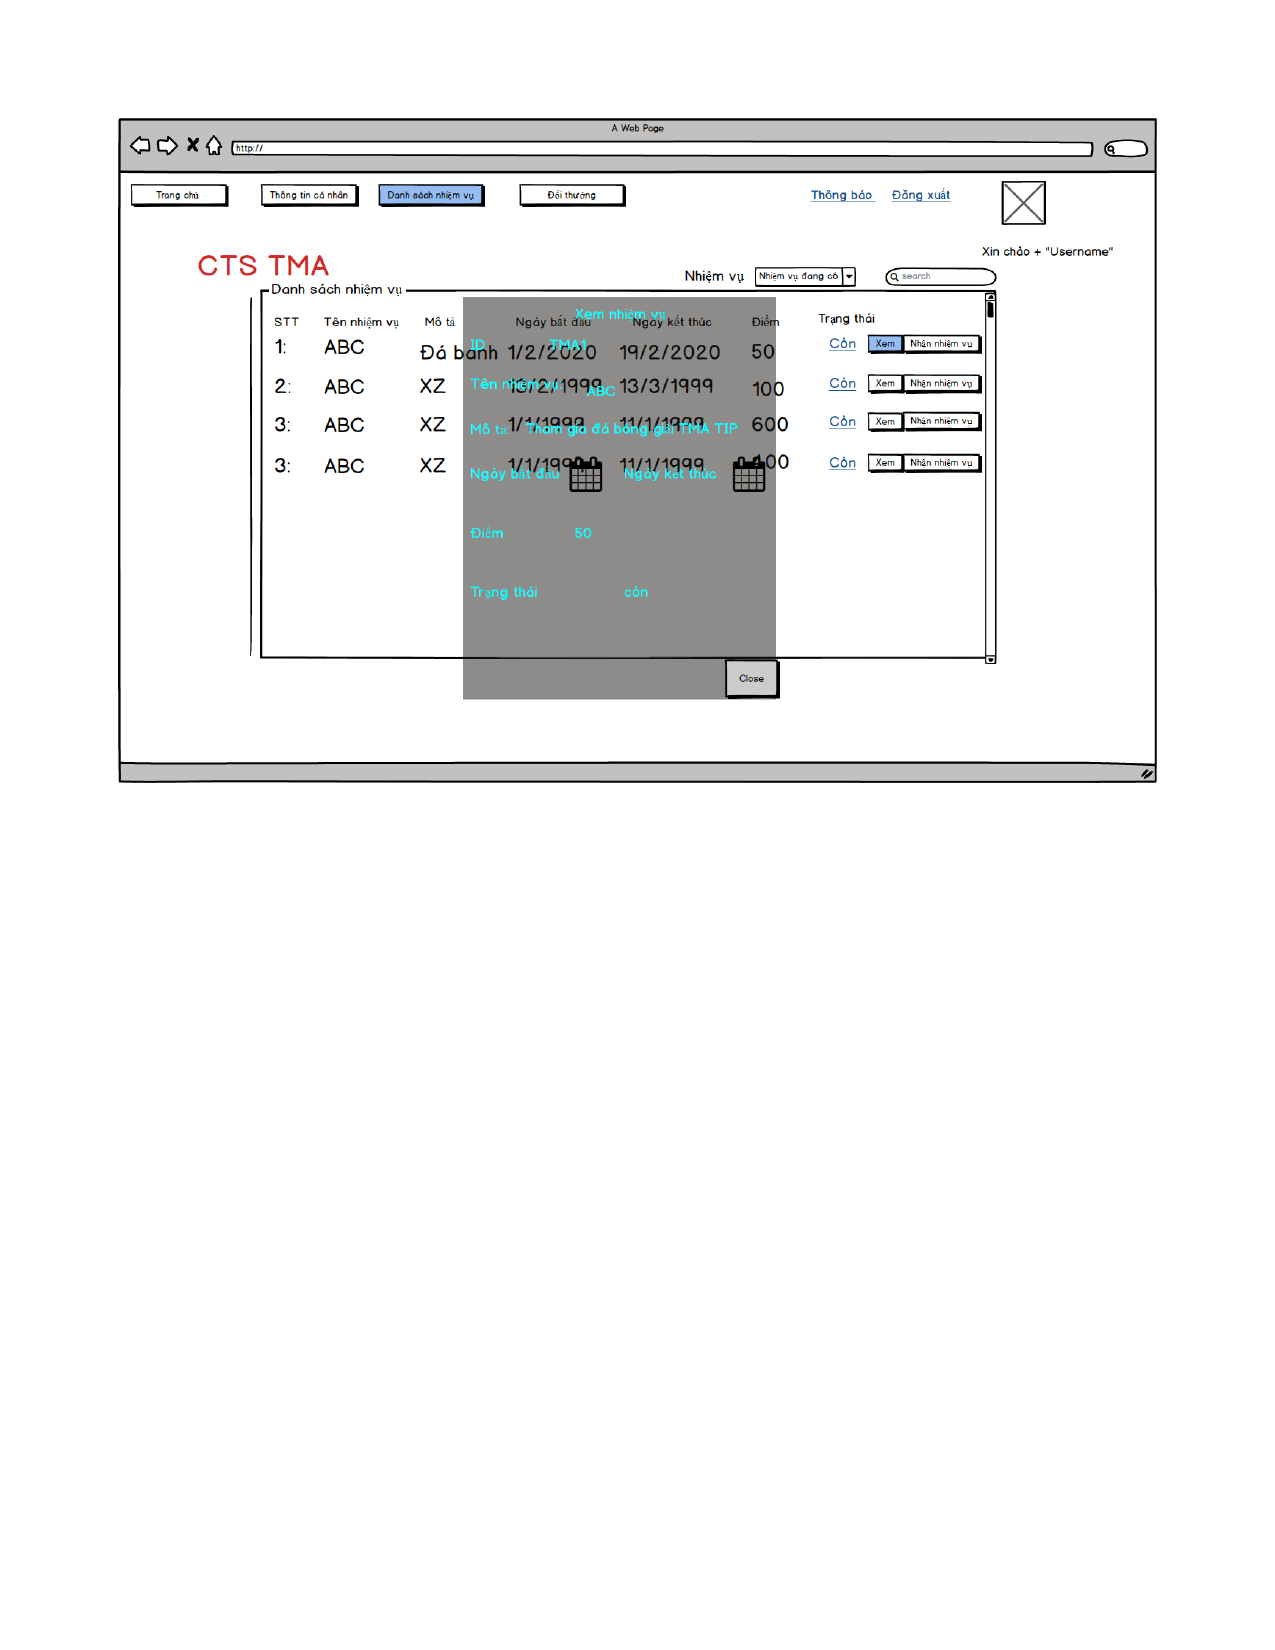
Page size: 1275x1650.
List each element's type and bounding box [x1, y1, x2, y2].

picture [118, 118, 1157, 783]
